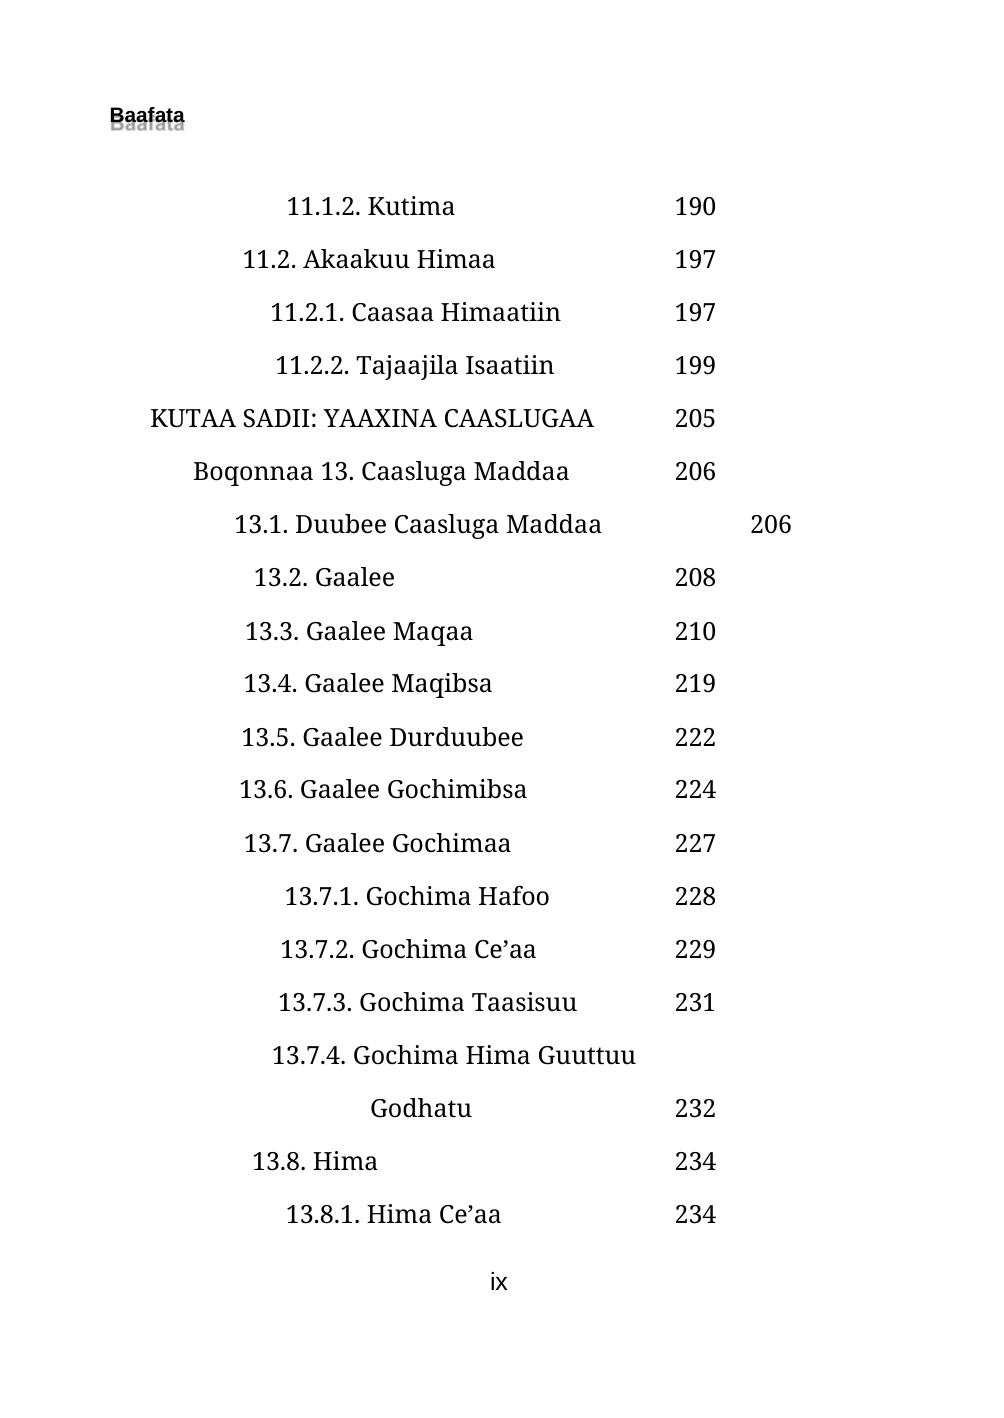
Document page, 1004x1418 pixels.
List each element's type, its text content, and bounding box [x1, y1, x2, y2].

text 13.7.3. Gochima Taasisuu 231 [150, 984, 854, 1018]
text 11.2.2. Tajaajila Isaatiin 199 [150, 348, 854, 382]
text 13.7.2. Gochima Ce’aa 229 [150, 931, 854, 965]
text 13.7.1. Gochima Hafoo 228 [150, 878, 854, 912]
text 13.4. Gaalee Maqibsa 219 [150, 666, 854, 700]
text Boqonnaa 13. Caasluga Maddaa 206 [150, 454, 854, 488]
text 13.7. Gaalee Gochimaa 227 [150, 825, 854, 859]
text 11.1.2. Kutima 190 [150, 189, 854, 223]
text 13.3. Gaalee Maqaa 210 [150, 613, 854, 647]
text 13.5. Gaalee Durduubee 222 [150, 719, 854, 753]
text 13.1. Duubee Caasluga Maddaa 206 [150, 507, 854, 541]
text 13.8. Hima 234 [150, 1143, 854, 1177]
text 13.6. Gaalee Gochimibsa 224 [150, 772, 854, 806]
text 13.8.1. Hima Ce’aa 234 [150, 1196, 854, 1230]
text 11.2.1. Caasaa Himaatiin 197 [150, 295, 854, 329]
text 13.2. Gaalee 208 [150, 560, 854, 594]
text 13.7.4. Gochima Hima Guuttuu [150, 1037, 854, 1071]
picture [95, 102, 211, 149]
text Godhatu 232 [150, 1090, 854, 1124]
text KUTAA SADII: YAAXINA CAASLUGAA 205 [150, 401, 854, 435]
text 11.2. Akaakuu Himaa 197 [150, 242, 854, 276]
